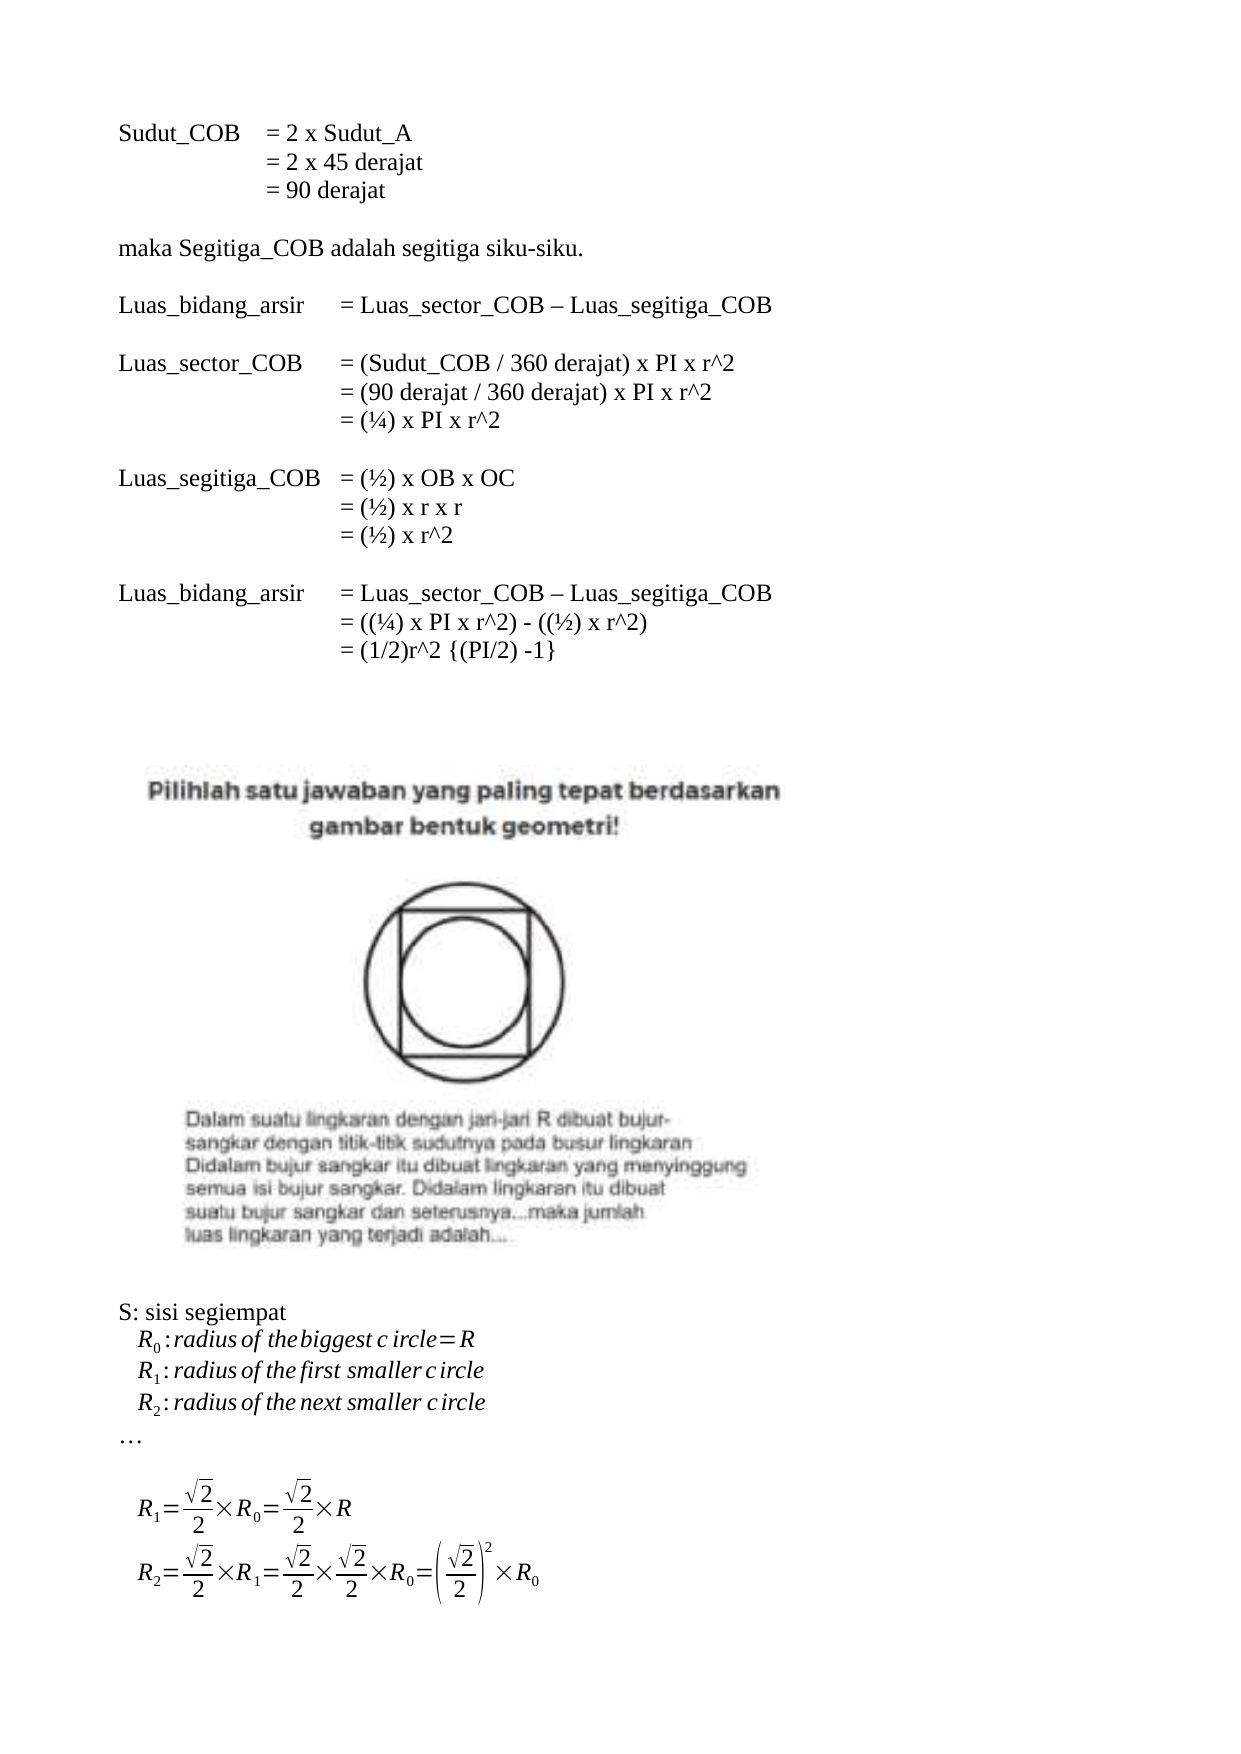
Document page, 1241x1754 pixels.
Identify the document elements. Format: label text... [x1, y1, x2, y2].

text Luas_bidang_arsir = Luas_sector_COB – Luas_segitiga_COB [118, 578, 1122, 607]
text = (¼) x PI x r^2 [118, 406, 1122, 434]
text = 2 x 45 derajat [118, 147, 1122, 176]
text Sudut_COB = 2 x Sudut_A [118, 118, 1122, 147]
text = (½) x r x r [118, 492, 1122, 521]
text maka Segitiga_COB adalah segitiga siku-siku. [118, 233, 1122, 262]
text Luas_sector_COB = (Sudut_COB / 360 derajat) x PI x r^2 [118, 348, 1122, 377]
picture [539, 744, 702, 1266]
text = (90 derajat / 360 derajat) x PI x r^2 [118, 377, 1122, 406]
text = 90 derajat [118, 176, 1122, 204]
text = ((¼) x PI x r^2) - ((½) x r^2) [118, 607, 1122, 636]
text Luas_bidang_arsir = Luas_sector_COB – Luas_segitiga_COB [118, 291, 1122, 319]
text Luas_segitiga_COB = (½) x OB x OC [118, 463, 1122, 492]
text = (½) x r^2 [118, 521, 1122, 549]
text = (1/2)r^2 {(PI/2) -1} [118, 636, 1122, 664]
text S: sisi segiempat [118, 1297, 1122, 1326]
text … [118, 1420, 1122, 1448]
